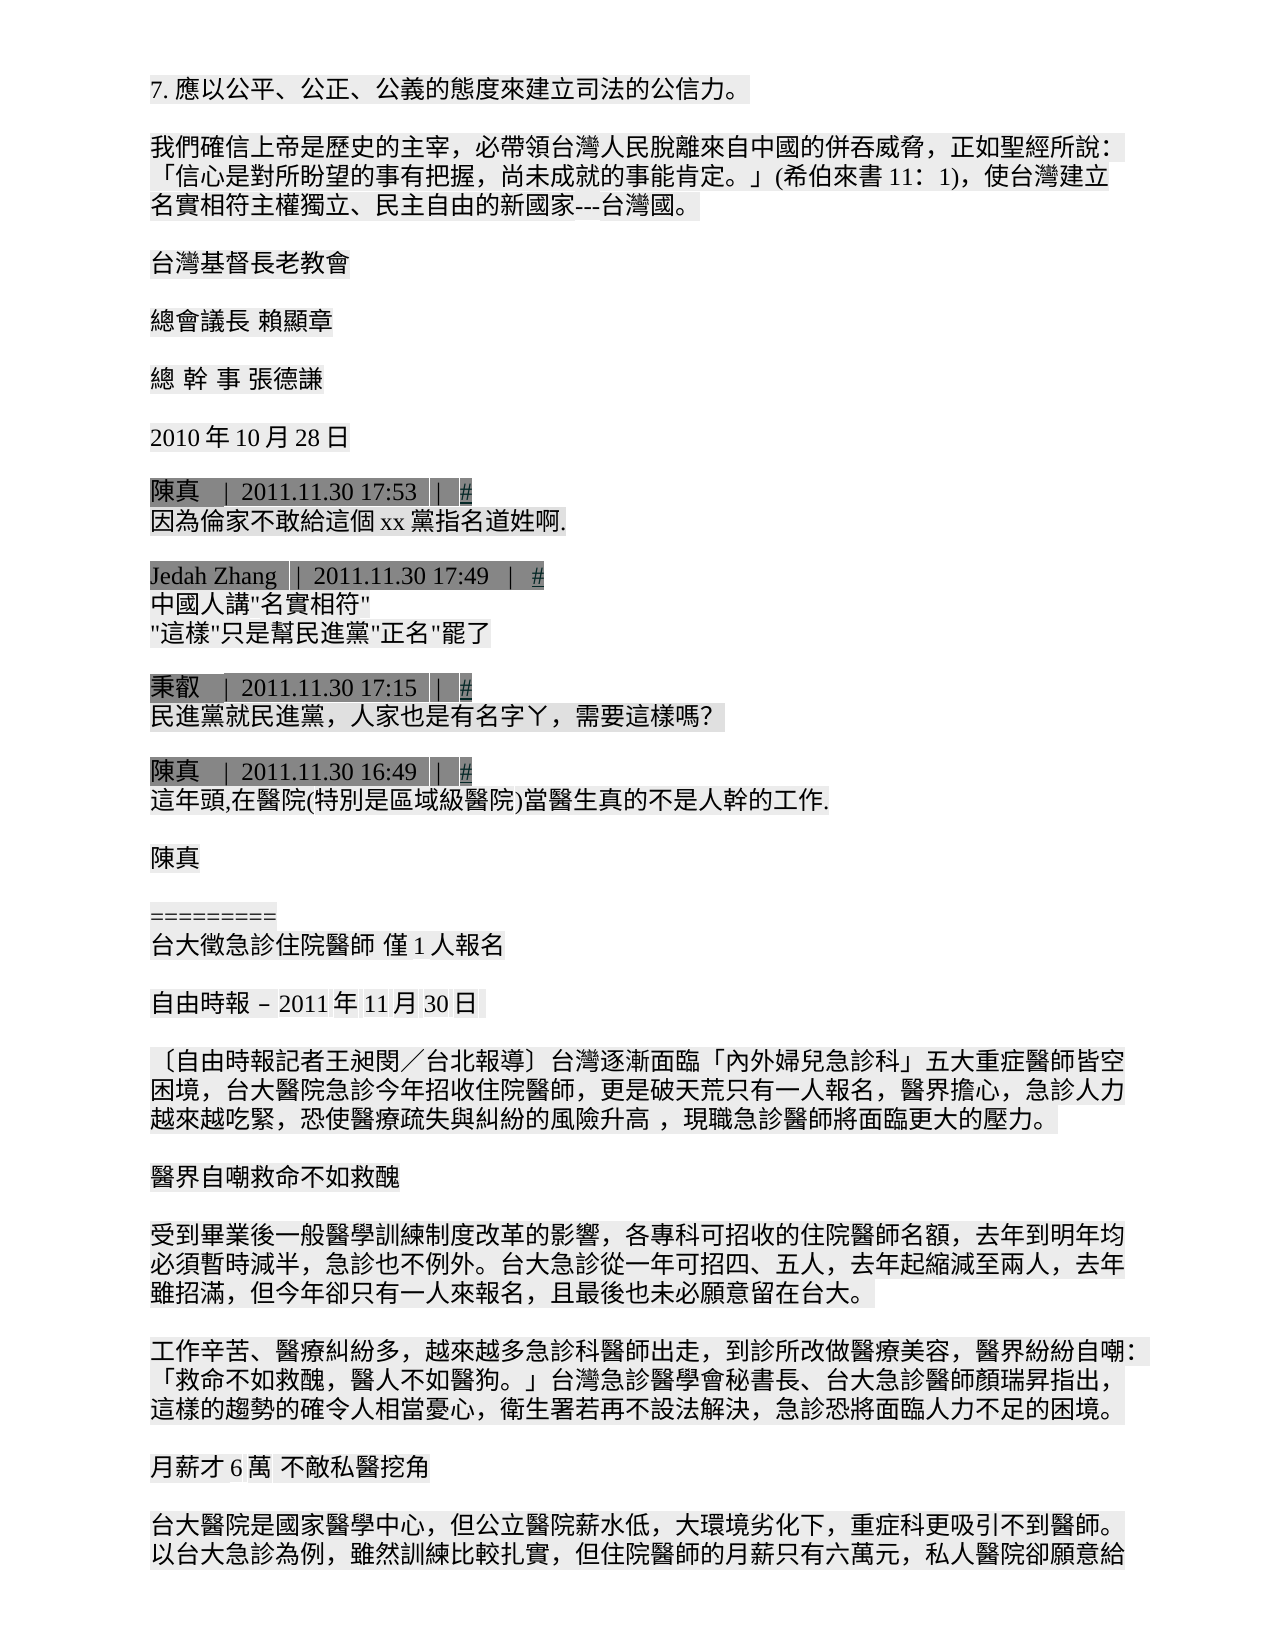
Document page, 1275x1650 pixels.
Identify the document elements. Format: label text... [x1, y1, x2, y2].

text Jedah Zhang | 2011.11.30 17:49 | # [150, 561, 1125, 590]
text 因為倫家不敢給這個xx黨指名道姓啊. [150, 507, 1125, 536]
text 秉叡 | 2011.11.30 17:15 | # [150, 673, 1125, 703]
text 民進黨就民進黨，人家也是有名字ㄚ，需要這樣嗎？ [150, 703, 1125, 732]
text 這年頭,在醫院(特別是區域級醫院)當醫生真的不是人幹的工作. 陳真 ========= 台大徵急診住院醫師 僅1人報名 自由時報 – 2011年11月30日 〔自由時報記者王昶閔／台北報導〕台灣逐漸面臨「內外婦兒急診科」五大重症醫師皆空困境，台大醫院急診今年招收住院醫師，更是破天荒只有一人報名，醫界擔心，急診人力越來越吃緊，恐使醫療疏失與糾紛的風險升高 ，現職急診醫師將面臨更大的壓力。 醫界自嘲救命不如救醜 受到畢業後一般醫學訓練制度改革的影響，各專科可招收的住院醫師名額，去年到明年均必須暫時減半，急診也不例外。台大急診從一年可招四、五人，去年起縮減至兩人，去年雖招滿，但今年卻只有一人來報名，且最後也未必願意留在台大。 工作辛苦、醫療糾紛多，越來越多急診科醫師出走，到診所改做醫療美容，醫界紛紛自嘲：「救命不如救醜，醫人不如醫狗。」台灣急診醫學會秘書長、台大急診醫師顏瑞昇指出，這樣的趨勢的確令人相當憂心，衛生署若再不設法解決，急診恐將面臨人力不足的困境。 月薪才6萬 不敵私醫挖角 台大醫院是國家醫學中心，但公立醫院薪水低，大環境劣化下，重症科更吸引不到醫師。以台大急診為例，雖然訓練比較扎實，但住院醫師的月薪只有六萬元，私人醫院卻願意給到十萬元，顏瑞昇表示，今年好不容易有名台大醫學系畢業生立志走急診醫學，最後卻基於現實考量，還是轉到私人醫院當住院醫師。 顏瑞昇表示，台大急診每年約需要十名住院醫師新血，但衛生署過去限制一年最多只能招四、五個，已經不足，這三年改革過渡期，更縮減至一年兩個，又面臨招不到人的危機，急診人力越來越吃緊。 五大重症科 人力吃緊 就連過去被認為當紅的眼科，似乎也難逃這波醫療崩解海嘯。一名公立醫院眼科教授沮喪地對記者說，自己從來沒有那麼絕望過，醫護人員的士氣，已降至前所未有的最低點。 台大醫院去年甚至有一名已完成住院醫師訓練的眼科醫師，到外院執業一陣子後，最後決定放棄當醫師，轉行做金融投資。他對友人說，自己每天都擔心受怕，不知哪一天會捲入醫療糾紛，吃上官司。 [150, 786, 1125, 1570]
text 中國人講"名實相符" "這樣"只是幫民進黨"正名"罷了 [150, 590, 1125, 648]
text 陳真 | 2011.11.30 17:53 | # [150, 477, 1125, 507]
text 7. 應以公平、公正、公義的態度來建立司法的公信力。 我們確信上帝是歷史的主宰，必帶領台灣人民脫離來自中國的併吞威脅，正如聖經所說：「信心是對所盼望的事有把握，尚未成就的事能肯定。」(希伯來書11：1)，使台灣建立名實相符主權獨立、民主自由的新國家---台灣國。 台灣基督長老教會 總會議長 賴顯章 總 幹 事 張德謙 2010年10月28日 [150, 75, 1125, 452]
text 陳真 | 2011.11.30 16:49 | # [150, 757, 1125, 786]
